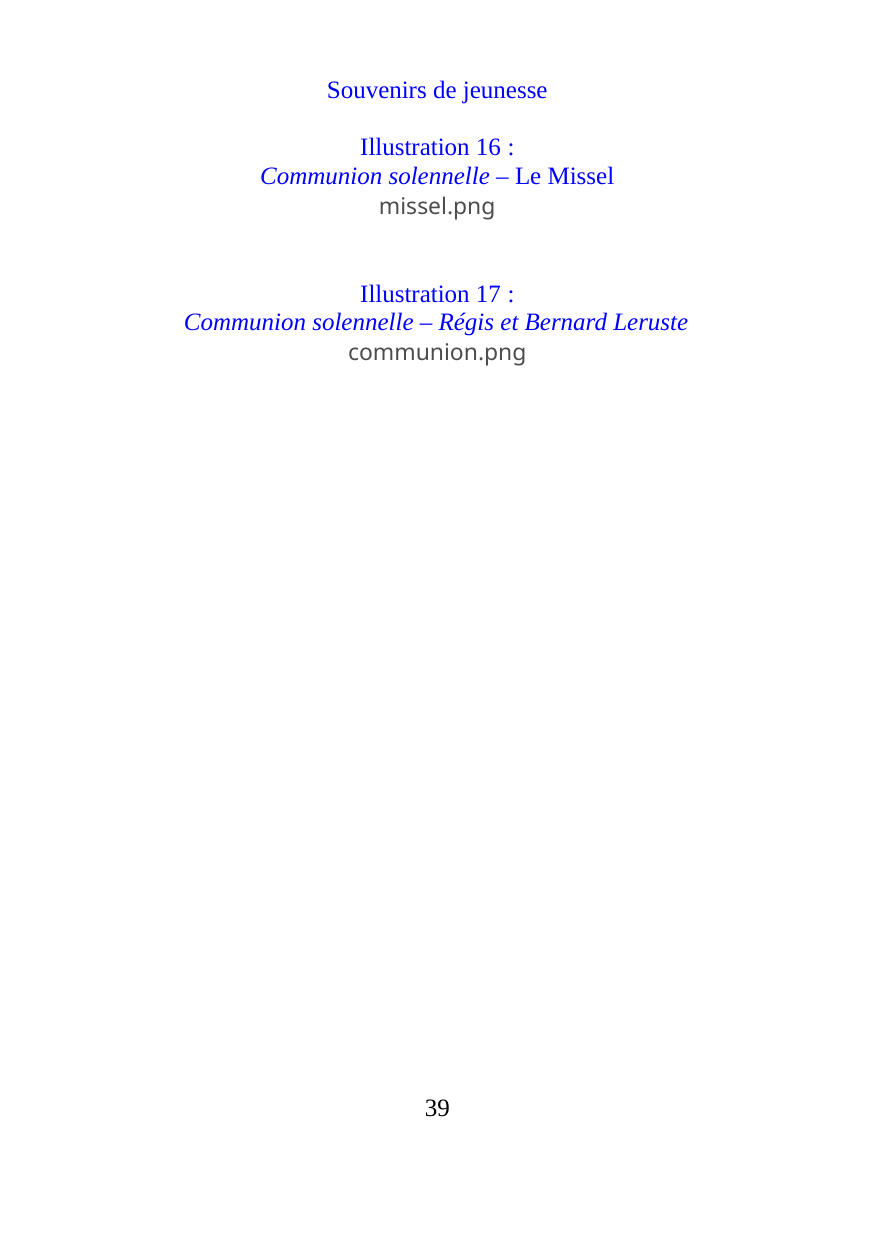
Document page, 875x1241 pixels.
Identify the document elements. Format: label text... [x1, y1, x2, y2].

text missel.png [118, 190, 756, 221]
text communion.png [118, 336, 756, 367]
text Illustration 16 : [118, 132, 756, 161]
text Communion solennelle – Régis et Bernard Leruste [118, 307, 756, 336]
text Communion solennelle – Le Missel [118, 161, 756, 190]
text Illustration 17 : [118, 279, 756, 307]
